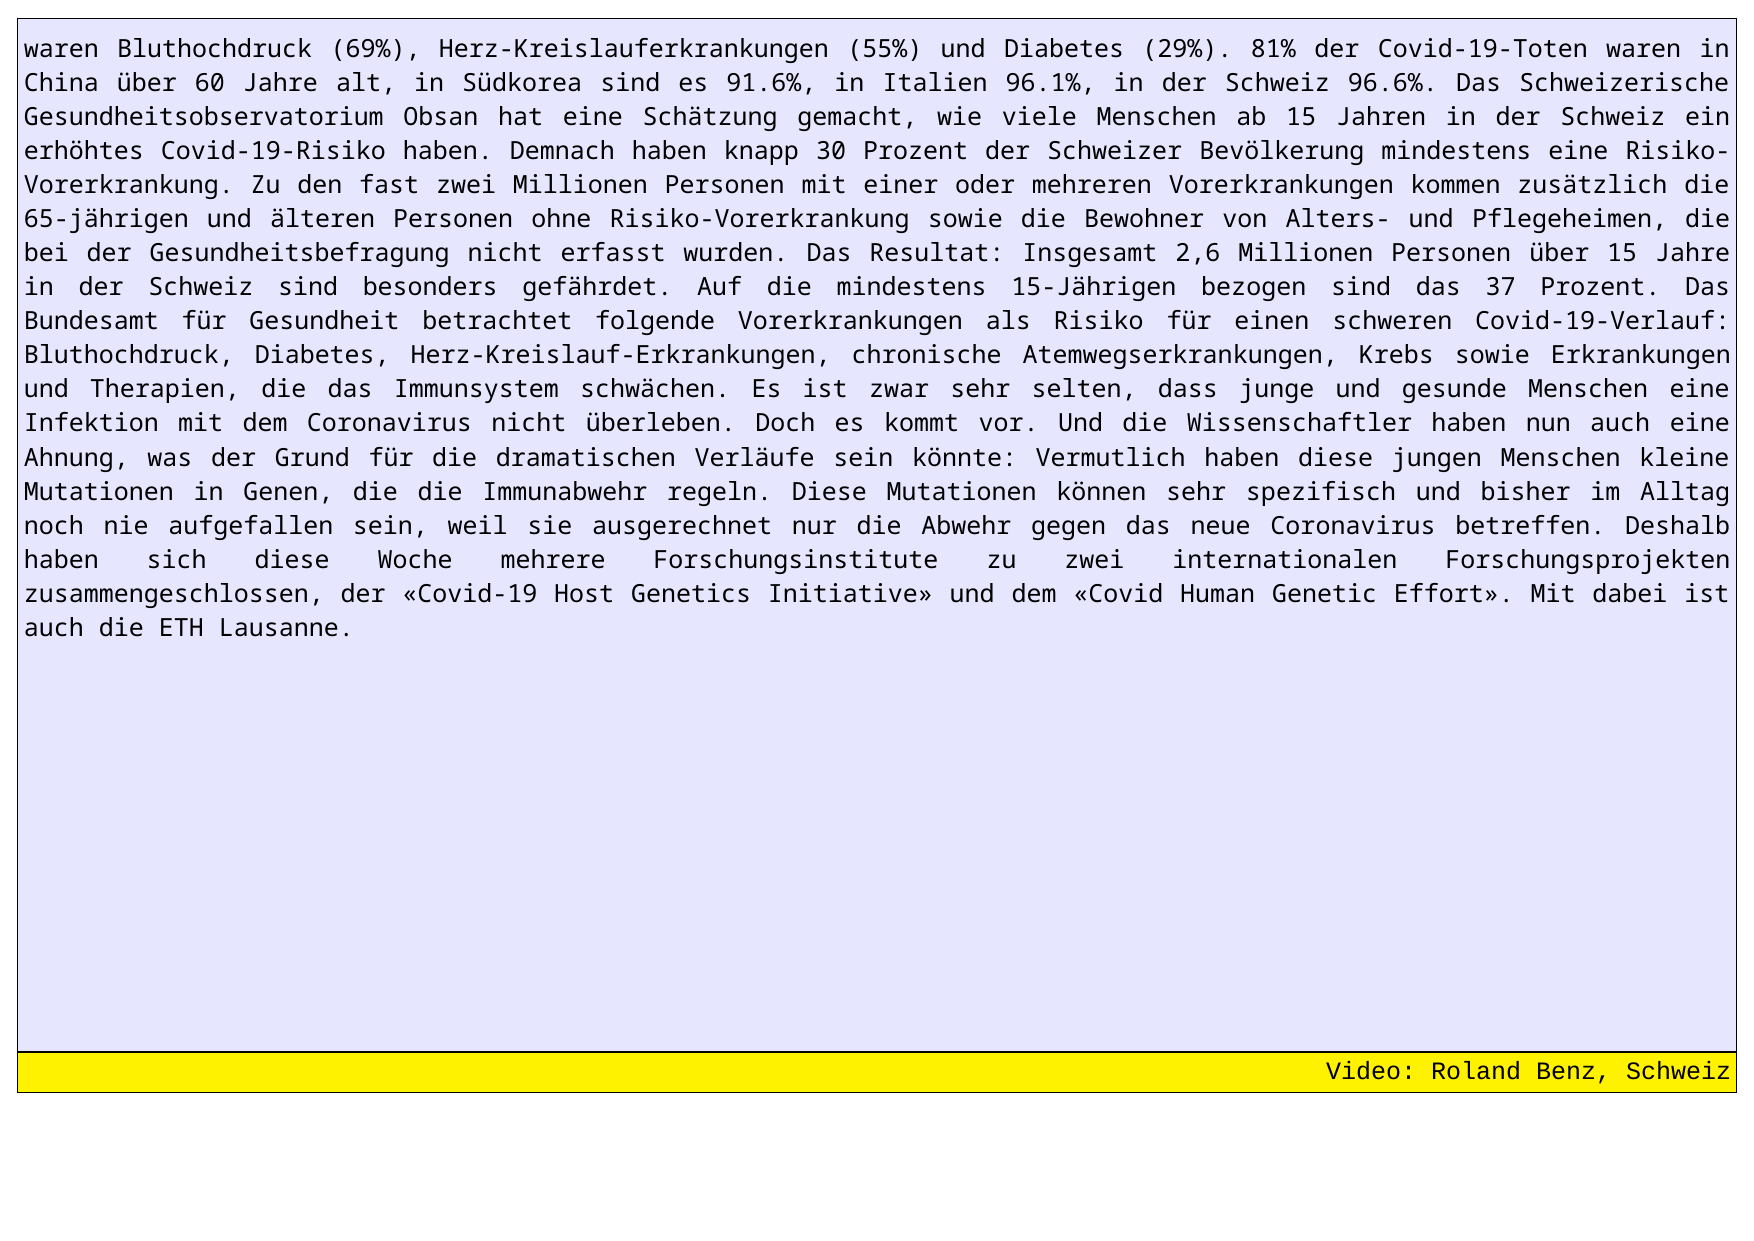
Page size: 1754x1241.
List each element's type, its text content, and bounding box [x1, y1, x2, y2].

table_cell waren Bluthochdruck (69%), Herz-Kreislauferkrankungen (55%) und Diabetes (29%). 81% der Covid-19-Toten waren in China über 60 Jahre alt, in Südkorea sind es 91.6%, in Italien 96.1%, in der Schweiz 96.6%. Das Schweizerische Gesundheitsobservatorium Obsan hat eine Schätzung gemacht, wie viele Menschen ab 15 Jahren in der Schweiz ein erhöhtes Covid-19-Risiko haben. Demnach haben knapp 30 Prozent der Schweizer Bevölkerung mindestens eine Risiko-Vorerkrankung. Zu den fast zwei Millionen Personen mit einer oder mehreren Vorerkrankungen kommen zusätzlich die 65-jährigen und älteren Personen ohne Risiko-Vorerkrankung sowie die Bewohner von Alters- und Pflegeheimen, die bei der Gesundheitsbefragung nicht erfasst wurden. Das Resultat: Insgesamt 2,6 Millionen Personen über 15 Jahre in der Schweiz sind besonders gefährdet. Auf die mindestens 15-Jährigen bezogen sind das 37 Prozent. Das Bundesamt für Gesundheit betrachtet folgende Vorerkrankungen als Risiko für einen schweren Covid-19-Verlauf: Bluthochdruck, Diabetes, Herz-Kreislauf-Erkrankungen, chronische Atemwegserkrankungen, Krebs sowie Erkrankungen und Therapien, die das Immunsystem schwächen. Es ist zwar sehr selten, dass junge und gesunde Menschen eine Infektion mit dem Coronavirus nicht überleben. Doch es kommt vor. Und die Wissenschaftler haben nun auch eine Ahnung, was der Grund für die dramatischen Verläufe sein könnte: Vermutlich haben diese jungen Menschen kleine Mutationen in Genen, die die Immunabwehr regeln. Diese Mutationen können sehr spezifisch und bisher im Alltag noch nie aufgefallen sein, weil sie ausgerechnet nur die Abwehr gegen das neue Coronavirus betreffen. Deshalb haben sich diese Woche mehrere Forschungsinstitute zu zwei internationalen Forschungsprojekten zusammengeschlossen, der «Covid-19 Host Genetics Initiative» und dem «Covid Human Genetic Effort». Mit dabei ist auch die ETH Lausanne. [18, 19, 1736, 1051]
table_cell Video: Roland Benz, Schweiz [18, 1053, 1736, 1092]
